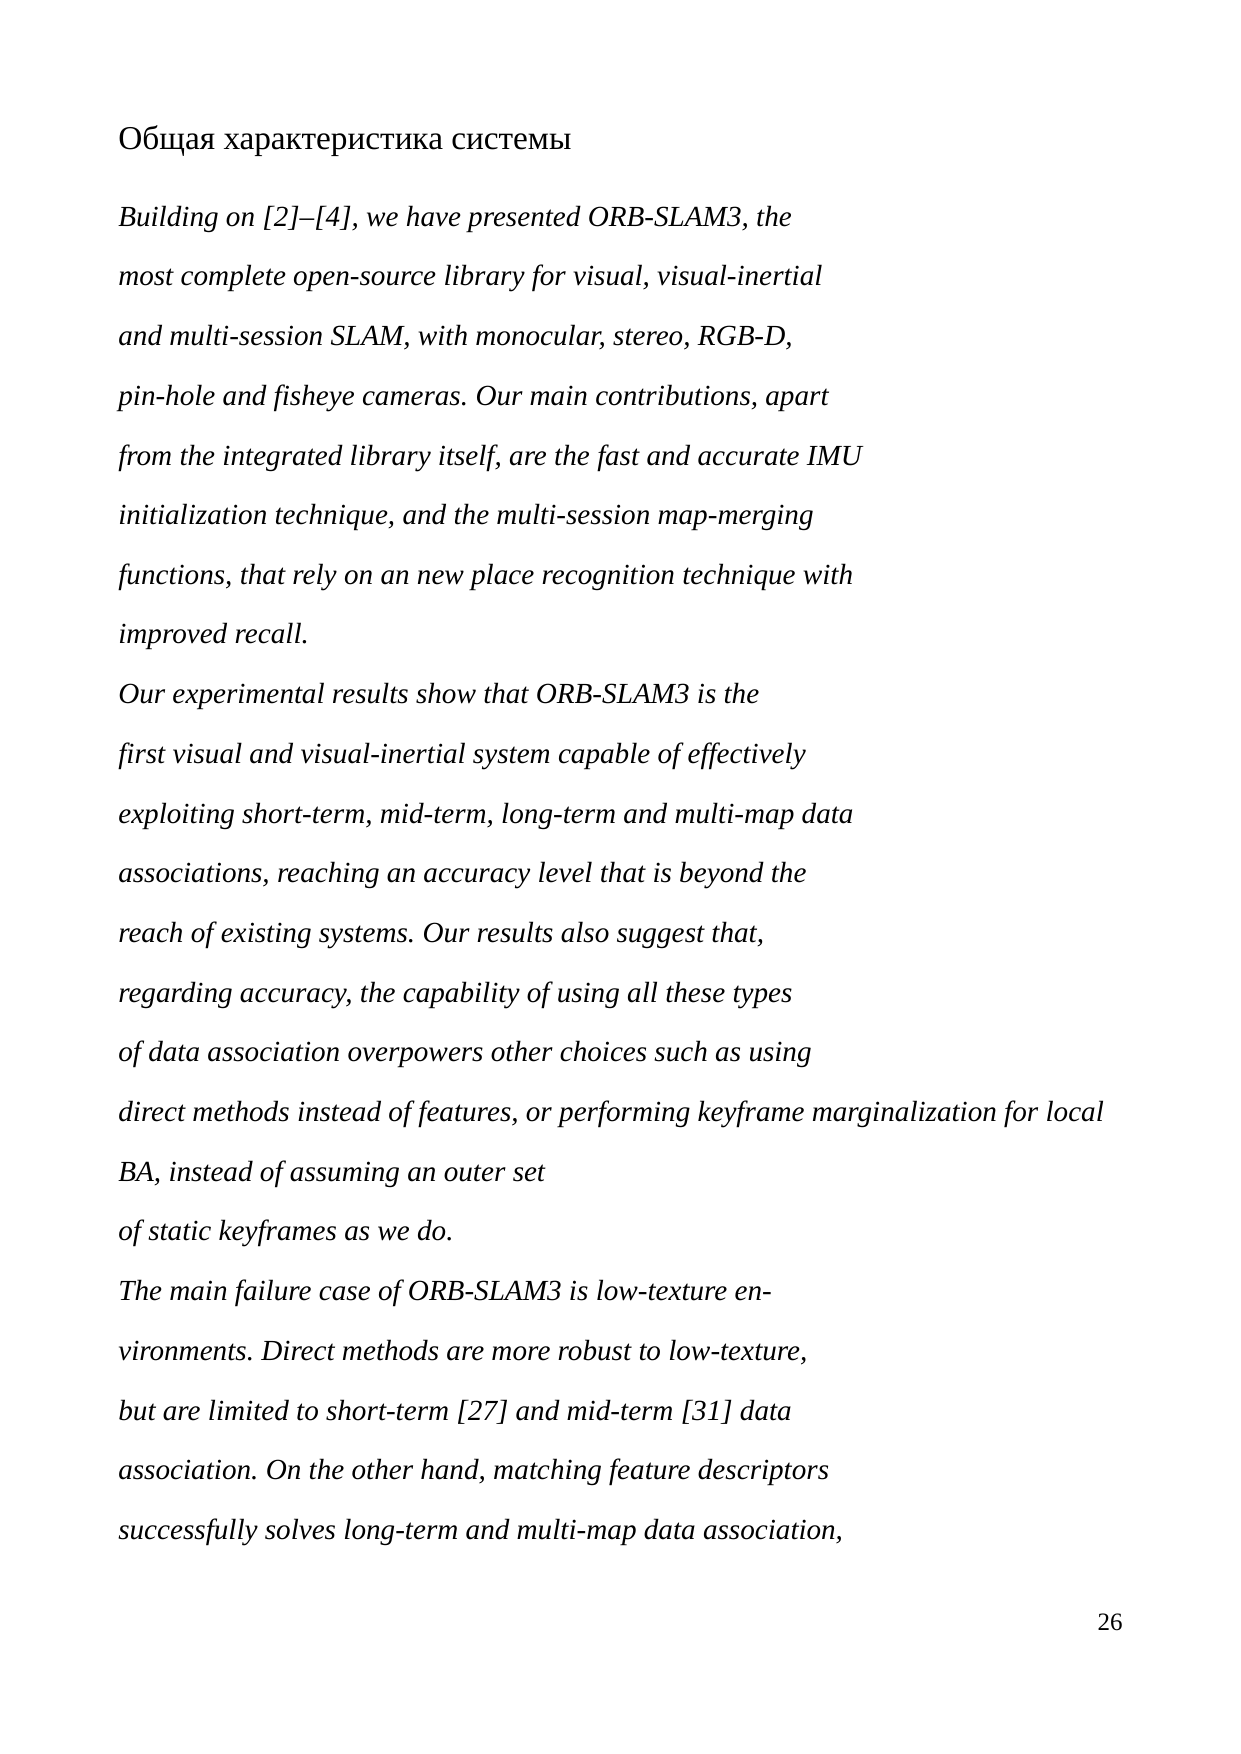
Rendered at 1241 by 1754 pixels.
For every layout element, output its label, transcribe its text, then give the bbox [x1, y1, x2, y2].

text and multi-session SLAM, with monocular, stereo, RGB-D, [118, 318, 1122, 352]
text association. On the other hand, matching feature descriptors [118, 1452, 1122, 1486]
text vironments. Direct methods are more robust to low-texture, [118, 1333, 1122, 1366]
text Our experimental results show that ORB-SLAM3 is the [118, 676, 1122, 710]
text direct methods instead of features, or performing keyframe marginalization for local BA, instead of assuming an outer set [118, 1094, 1122, 1187]
text improved recall. [118, 617, 1122, 650]
text of static keyframes as we do. [118, 1213, 1122, 1247]
text functions, that rely on an new place recognition technique with [118, 557, 1122, 591]
text successfully solves long-term and multi-map data association, [118, 1512, 1122, 1546]
text The main failure case of ORB-SLAM3 is low-texture en- [118, 1273, 1122, 1307]
text first visual and visual-inertial system capable of effectively [118, 736, 1122, 769]
text associations, reaching an accuracy level that is beyond the [118, 855, 1122, 889]
text from the integrated library itself, are the fast and accurate IMU [118, 438, 1122, 471]
text of data association overpowers other choices such as using [118, 1034, 1122, 1068]
text but are limited to short-term [27] and mid-term [31] data [118, 1393, 1122, 1426]
text regarding accuracy, the capability of using all these types [118, 975, 1122, 1008]
text Building on [2]–[4], we have presented ORB-SLAM3, the [118, 199, 1122, 232]
text initialization technique, and the multi-session map-merging [118, 497, 1122, 531]
text most complete open-source library for visual, visual-inertial [118, 258, 1122, 292]
text pin-hole and fisheye cameras. Our main contributions, apart [118, 378, 1122, 411]
text exploiting short-term, mid-term, long-term and multi-map data [118, 796, 1122, 829]
text reach of existing systems. Our results also suggest that, [118, 915, 1122, 949]
subtitle Общая характеристика системы [118, 118, 1122, 156]
